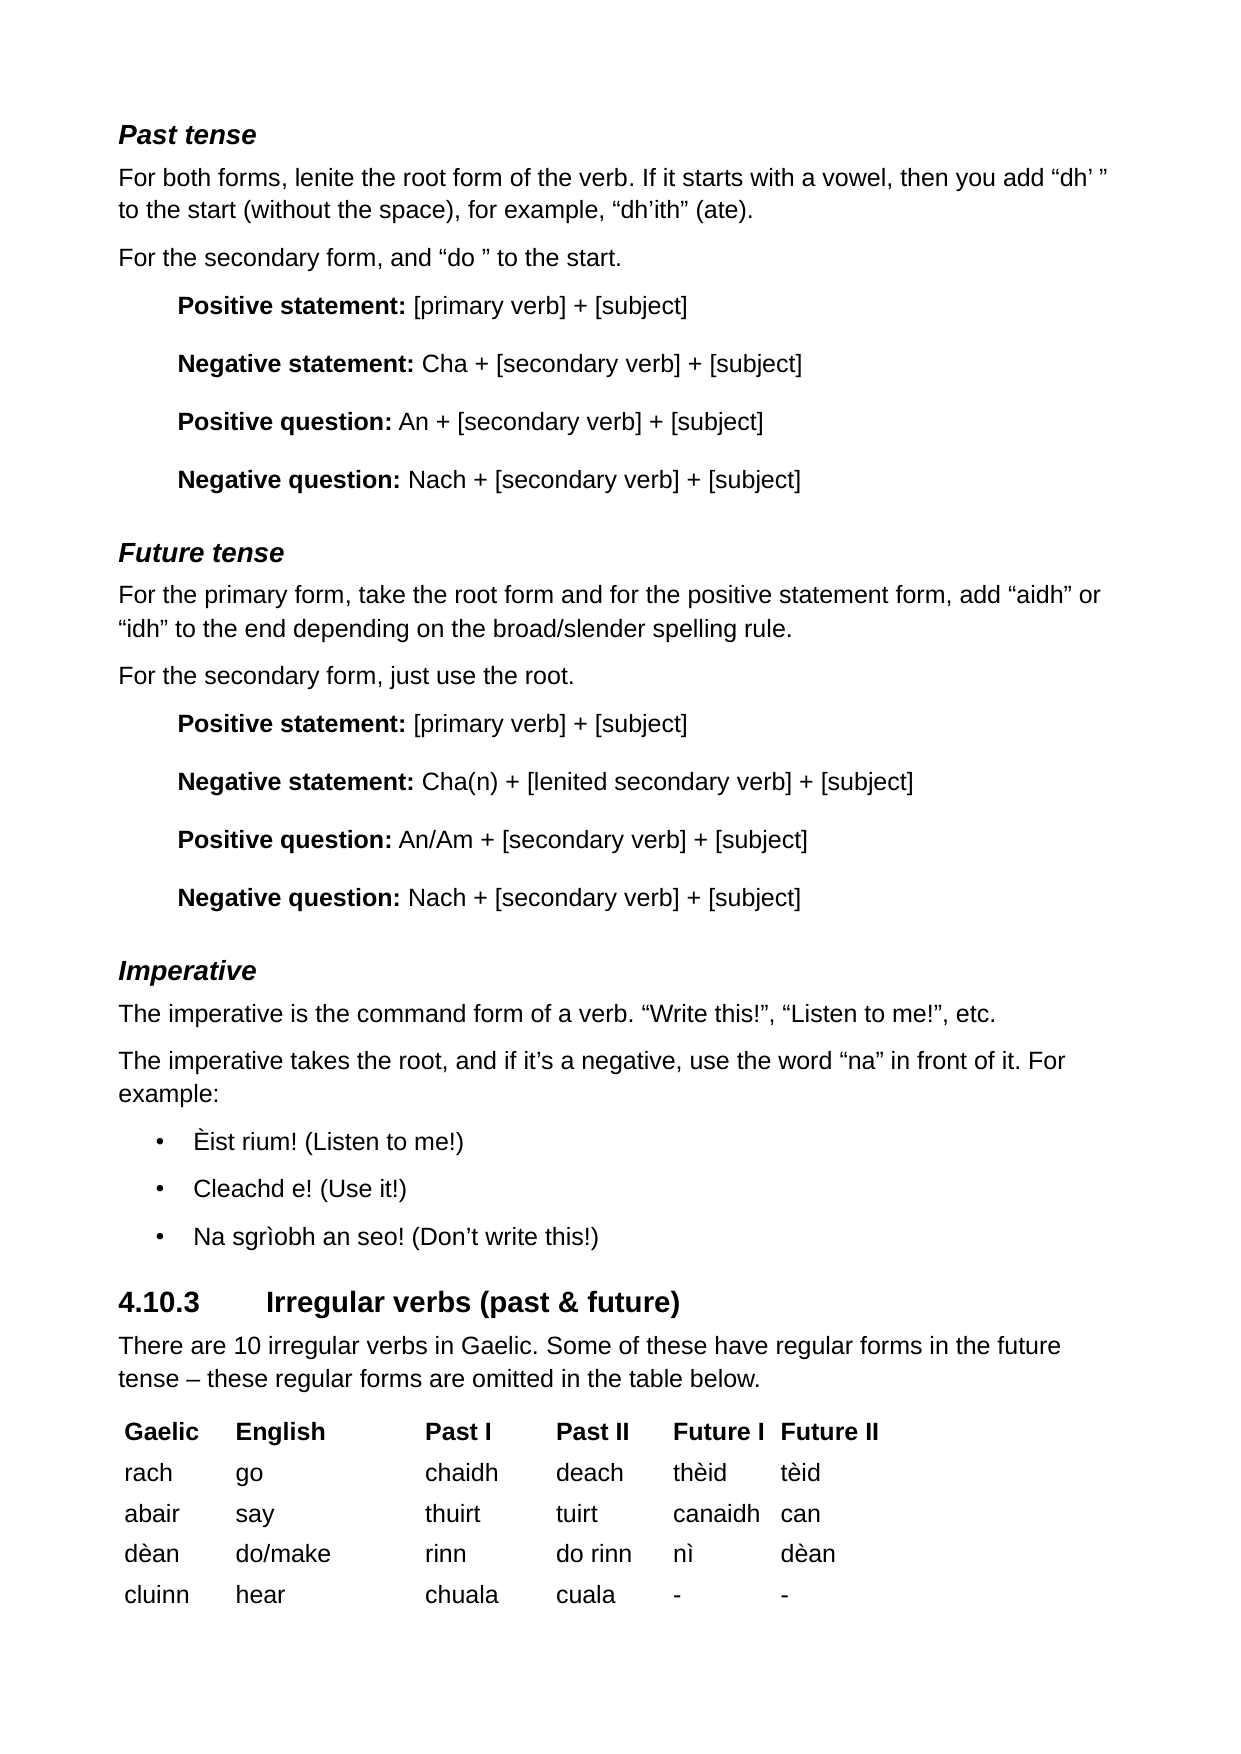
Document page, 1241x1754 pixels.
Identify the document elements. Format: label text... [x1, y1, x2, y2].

subtitle Future tense [118, 536, 1122, 568]
text Negative statement: Cha(n) + [lenited secondary verb] + [subject] [177, 767, 1063, 796]
text Positive statement: [primary verb] + [subject] [177, 709, 1063, 737]
table_cell say [230, 1493, 419, 1533]
table_header English [230, 1411, 419, 1452]
table_cell can [774, 1493, 897, 1533]
subtitle Imperative [118, 954, 1122, 986]
list Cleachd e! (Use it!) [156, 1174, 1122, 1203]
table_cell thuirt [419, 1493, 550, 1533]
text Negative question: Nach + [secondary verb] + [subject] [177, 465, 1063, 494]
table_cell canaidh [667, 1493, 774, 1533]
table_cell chaidh [419, 1452, 550, 1493]
table_header Future II [774, 1411, 897, 1452]
table_cell go [230, 1452, 419, 1493]
table_header Past II [550, 1411, 667, 1452]
table_cell rach [118, 1452, 229, 1493]
text For the secondary form, and “do ” to the start. [118, 243, 1122, 272]
text For the primary form, take the root form and for the positive statement form, add “aidh” or “idh” to the end depending on the broad/slender spelling rule. [118, 581, 1122, 642]
table_cell - [667, 1574, 774, 1614]
table_header Future I [667, 1411, 774, 1452]
table_cell tèid [774, 1452, 897, 1493]
text Positive question: An + [secondary verb] + [subject] [177, 407, 1063, 436]
subtitle Past tense [118, 118, 1122, 150]
table_header Past I [419, 1411, 550, 1452]
table_cell cluinn [118, 1574, 229, 1614]
table_cell rinn [419, 1533, 550, 1574]
table_cell thèid [667, 1452, 774, 1493]
table_cell dèan [774, 1533, 897, 1574]
table_cell cuala [550, 1574, 667, 1614]
list Na sgrìobh an seo! (Don’t write this!) [156, 1222, 1122, 1251]
table_cell deach [550, 1452, 667, 1493]
text For the secondary form, just use the root. [118, 661, 1122, 690]
text For both forms, lenite the root form of the verb. If it starts with a vowel, then you add “dh’ ” to the start (without the space), for example, “dh’ith” (ate). [118, 162, 1122, 224]
table_cell hear [230, 1574, 419, 1614]
table_cell do rinn [550, 1533, 667, 1574]
table_cell do/make [230, 1533, 419, 1574]
table_header Gaelic [118, 1411, 229, 1452]
table_cell - [774, 1574, 897, 1614]
subtitle Irregular verbs (past & future) [118, 1284, 1122, 1318]
text The imperative takes the root, and if it’s a negative, use the word “na” in front of it. For example: [118, 1046, 1122, 1108]
text Negative statement: Cha + [secondary verb] + [subject] [177, 349, 1063, 378]
text There are 10 irregular verbs in Gaelic. Some of these have regular forms in the future tense – these regular forms are omitted in the table below. [118, 1331, 1122, 1392]
table_cell dèan [118, 1533, 229, 1574]
text The imperative is the command form of a verb. “Write this!”, “Listen to me!”, etc. [118, 998, 1122, 1027]
table_cell chuala [419, 1574, 550, 1614]
text Positive question: An/Am + [secondary verb] + [subject] [177, 825, 1063, 854]
list Èist rium! (Listen to me!) [156, 1127, 1122, 1156]
table_cell abair [118, 1493, 229, 1533]
text Negative question: Nach + [secondary verb] + [subject] [177, 883, 1063, 912]
table_cell tuirt [550, 1493, 667, 1533]
table_cell nì [667, 1533, 774, 1574]
text Positive statement: [primary verb] + [subject] [177, 291, 1063, 319]
